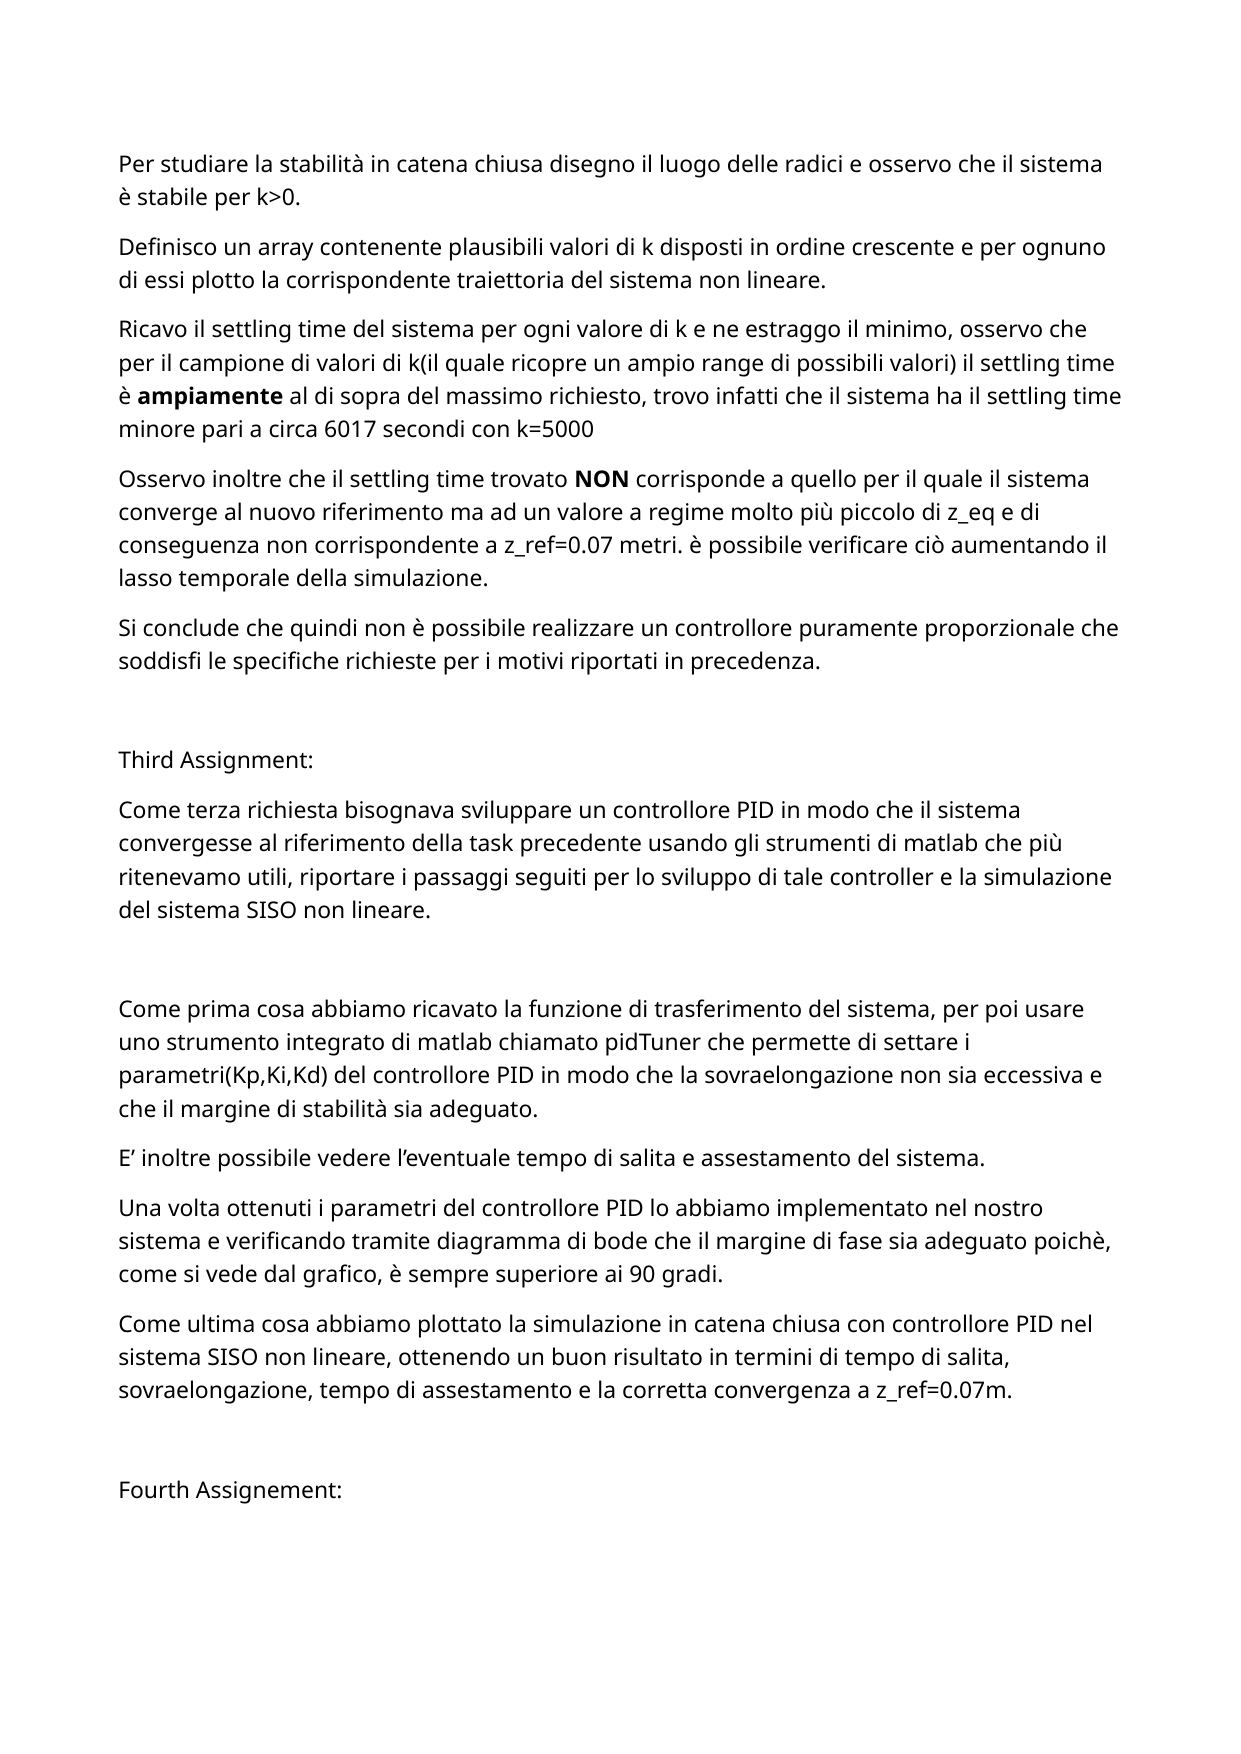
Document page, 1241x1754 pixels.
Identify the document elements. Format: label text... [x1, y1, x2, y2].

text Fourth Assignement: [118, 1474, 1122, 1505]
text Si conclude che quindi non è possibile realizzare un controllore puramente proporzionale che soddisfi le specifiche richieste per i motivi riportati in precedenza. [118, 612, 1122, 676]
text Ricavo il settling time del sistema per ogni valore di k e ne estraggo il minimo, osservo che per il campione di valori di k(il quale ricopre un ampio range di possibili valori) il settling time è ampiamente al di sopra del massimo richiesto, trovo infatti che il sistema ha il settling time minore pari a circa 6017 secondi con k=5000 [118, 313, 1122, 444]
text Una volta ottenuti i parametri del controllore PID lo abbiamo implementato nel nostro sistema e verificando tramite diagramma di bode che il margine di fase sia adeguato poichè, come si vede dal grafico, è sempre superiore ai 90 gradi. [118, 1192, 1122, 1290]
text Osservo inoltre che il settling time trovato NON corrisponde a quello per il quale il sistema converge al nuovo riferimento ma ad un valore a regime molto più piccolo di z_eq e di conseguenza non corrispondente a z_ref=0.07 metri. è possibile verificare ciò aumentando il lasso temporale della simulazione. [118, 463, 1122, 593]
text E’ inoltre possibile vedere l’eventuale tempo di salita e assestamento del sistema. [118, 1142, 1122, 1174]
text Come terza richiesta bisognava sviluppare un controllore PID in modo che il sistema convergesse al riferimento della task precedente usando gli strumenti di matlab che più ritenevamo utili, riportare i passaggi seguiti per lo sviluppo di tale controller e la simulazione del sistema SISO non lineare. [118, 794, 1122, 925]
text Come ultima cosa abbiamo plottato la simulazione in catena chiusa con controllore PID nel sistema SISO non lineare, ottenendo un buon risultato in termini di tempo di salita, sovraelongazione, tempo di assestamento e la corretta convergenza a z_ref=0.07m. [118, 1308, 1122, 1406]
text Per studiare la stabilità in catena chiusa disegno il luogo delle radici e osservo che il sistema è stabile per k>0. [118, 148, 1122, 212]
text Come prima cosa abbiamo ricavato la funzione di trasferimento del sistema, per poi usare uno strumento integrato di matlab chiamato pidTuner che permette di settare i parametri(Kp,Ki,Kd) del controllore PID in modo che la sovraelongazione non sia eccessiva e che il margine di stabilità sia adeguato. [118, 993, 1122, 1124]
text Definisco un array contenente plausibili valori di k disposti in ordine crescente e per ognuno di essi plotto la corrispondente traiettoria del sistema non lineare. [118, 231, 1122, 295]
text Third Assignment: [118, 744, 1122, 776]
